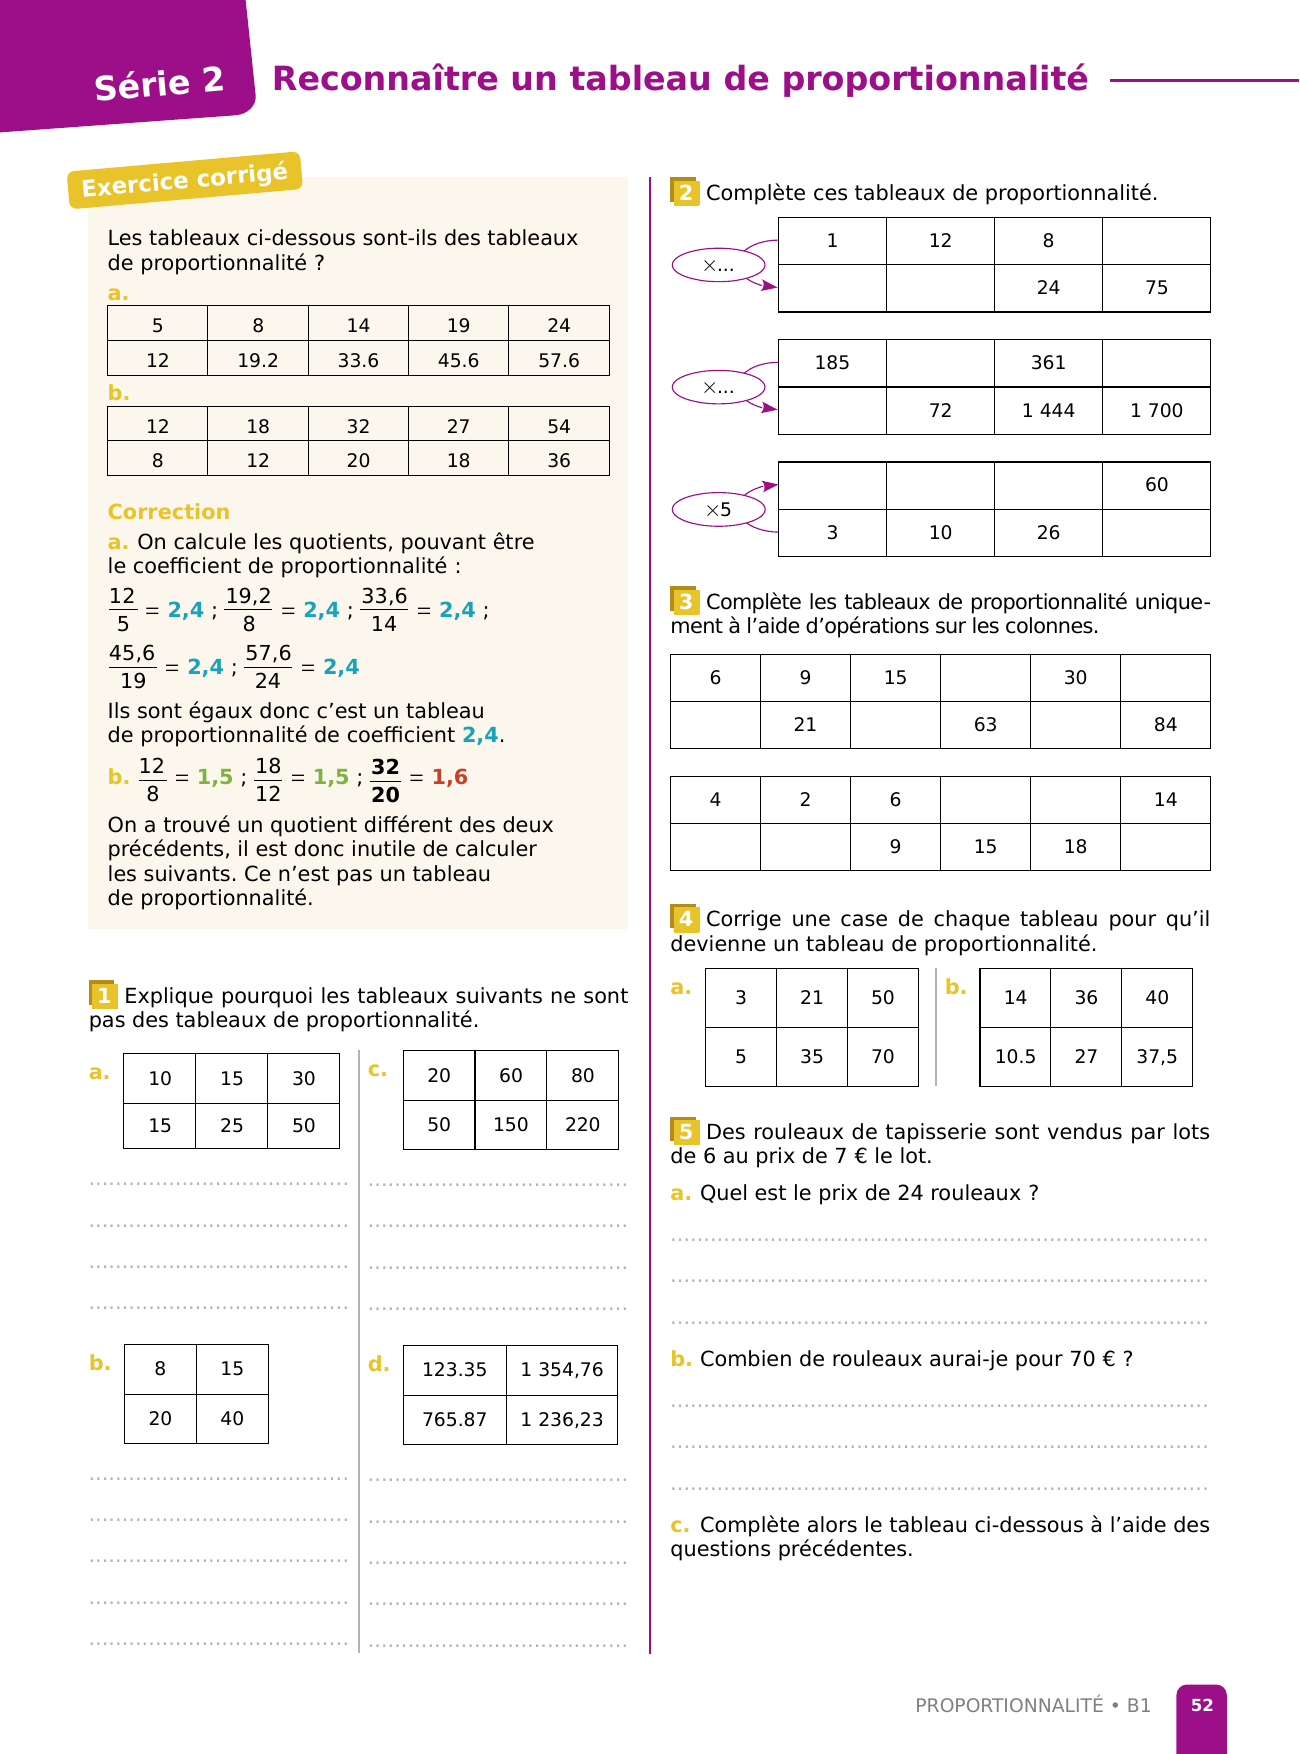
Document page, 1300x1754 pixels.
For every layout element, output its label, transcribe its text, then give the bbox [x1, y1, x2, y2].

table_cell [89, 1103, 123, 1148]
table_header 40 [1122, 969, 1192, 1027]
table_header 8 [125, 1345, 196, 1393]
table_cell [1121, 824, 1210, 870]
table_header [887, 463, 994, 508]
table_cell 1 700 [1103, 388, 1210, 434]
table_cell [937, 1027, 979, 1086]
table_cell 72 [887, 388, 994, 434]
table_header 4 [671, 777, 760, 823]
table_header [747, 241, 778, 287]
text On a trouvé un quotient différent des deux précédents, il est donc inutile de calculer les suivants. Ce n’est pas un tableau de proportionnalité. [107, 813, 609, 910]
table_cell [1103, 510, 1210, 556]
table_cell 12 [108, 341, 207, 374]
table_cell 150 [476, 1101, 546, 1149]
table_cell 220 [547, 1101, 618, 1149]
table_header [941, 777, 1030, 823]
table_header [670, 217, 778, 311]
table_cell 10,5 [981, 1028, 1050, 1086]
table_header 1 [779, 218, 886, 264]
list Complète alors le tableau ci-dessous à l’aide des questions précédentes. [670, 1513, 1211, 1561]
table_header 21 [777, 969, 847, 1027]
table_cell 50 [268, 1104, 339, 1148]
table_cell 5 [706, 1028, 776, 1086]
table_header [670, 461, 778, 556]
table_header 24 [509, 306, 609, 340]
table_cell 40 [197, 1395, 268, 1443]
table_header 6 [851, 777, 940, 823]
table_cell 75 [1103, 265, 1210, 311]
list = 1,5 ;= 1,5 ;= 1,6 [107, 753, 609, 807]
list = 2,4 ;= 2,4 [107, 642, 609, 693]
table_header 6 [671, 655, 760, 701]
table_header 8 [995, 218, 1102, 264]
table_cell 18 [409, 441, 508, 475]
subtitle Complète les tableaux de proportionnalité unique­ment à l’aide d’opérations sur les colonnes. [670, 586, 1211, 639]
table_cell 33,6 [309, 341, 408, 374]
table_header 1 354,76 [507, 1346, 617, 1394]
table_header 60 [1103, 463, 1210, 508]
table_cell 12 [208, 441, 308, 475]
table_cell 24 [995, 265, 1102, 311]
table_header [747, 363, 778, 409]
table_cell 1 444 [995, 388, 1102, 434]
table_cell 18 [1031, 824, 1120, 870]
table_cell 57,6 [509, 341, 609, 374]
table_header 123,35 [404, 1346, 506, 1394]
table_header 185 [779, 340, 886, 386]
table_header [941, 655, 1030, 701]
table_header 30 [268, 1054, 339, 1103]
table_header 15 [197, 1345, 268, 1393]
table_header 30 [1031, 655, 1120, 701]
table_header 3 [706, 969, 776, 1027]
text Correction [107, 500, 609, 524]
table_cell 9 [851, 824, 940, 870]
list = 2,4 ;= 2,4 ;= 2,4 ; [107, 584, 609, 636]
table_header 15 [196, 1054, 267, 1103]
table_cell [779, 265, 886, 311]
table_header [887, 340, 994, 386]
table_header [1193, 969, 1210, 1027]
table_cell 35 [777, 1028, 847, 1086]
table_cell 25 [196, 1104, 267, 1148]
table_header 14 [981, 969, 1050, 1027]
table_cell [670, 1027, 705, 1086]
table_header 80 [547, 1051, 618, 1100]
list Ils sont égaux donc c’est un tableau de proportionnalité de coefficient 2,4. [107, 699, 609, 748]
table_cell 84 [1121, 702, 1210, 748]
table_cell 70 [848, 1028, 918, 1086]
table_header 12 [887, 218, 994, 264]
table_cell 37,5 [1122, 1028, 1192, 1086]
table_header 8 [208, 306, 308, 340]
table_header 10 [124, 1054, 195, 1103]
table_cell 1 236,23 [507, 1396, 617, 1444]
table_header b. [937, 968, 979, 1027]
table_header 2 [761, 777, 850, 823]
table_cell [89, 1394, 124, 1443]
table_header 18 [208, 407, 308, 440]
table_header [995, 463, 1102, 508]
table_cell [671, 824, 760, 870]
table_header a. [670, 968, 705, 1027]
text Les tableaux ci-dessous sont-ils des tableaux de proportionnalité ? [107, 226, 609, 275]
table_header 20 [404, 1051, 474, 1100]
table_cell [671, 702, 760, 748]
table_cell 8 [108, 441, 207, 475]
table_header 361 [995, 340, 1102, 386]
table_cell 15 [124, 1104, 195, 1148]
table_cell [368, 1395, 403, 1444]
table_header 14 [1121, 777, 1210, 823]
table_cell 3 [779, 510, 886, 556]
table_cell 765,87 [404, 1396, 506, 1444]
table_header [1103, 340, 1210, 386]
table_cell 21 [761, 702, 850, 748]
table_cell [368, 1100, 403, 1149]
table_cell 20 [309, 441, 408, 475]
table_header [368, 1345, 403, 1394]
table_cell [1193, 1028, 1210, 1086]
table_cell 45,6 [409, 341, 508, 374]
table_header [748, 486, 778, 531]
table_cell [919, 1027, 935, 1086]
subtitle Explique pourquoi les tableaux suivants ne sont pas des tableaux de proportionnalité. [88, 980, 629, 1033]
table_header 5 [108, 306, 207, 340]
subtitle Des rouleaux de tapisserie sont vendus par lots de 6 au prix de 7 € le lot. [670, 1117, 1211, 1169]
table_header 14 [309, 306, 408, 340]
table_header 50 [848, 969, 918, 1027]
table_header 27 [409, 407, 508, 440]
table_cell [851, 702, 940, 748]
table_header 12 [108, 407, 207, 440]
table_header [670, 339, 778, 434]
table_cell 27 [1051, 1028, 1121, 1086]
table_header 60 [476, 1051, 546, 1100]
table_header [1031, 777, 1120, 823]
subtitle Complète ces tableaux de proportionnalité. [696, 177, 1211, 205]
table_cell 63 [941, 702, 1030, 748]
table_header 15 [851, 655, 940, 701]
table_cell 26 [995, 510, 1102, 556]
table_cell [1031, 702, 1120, 748]
table_header 36 [1051, 969, 1121, 1027]
table_cell [887, 265, 994, 311]
table_cell 19,2 [208, 341, 308, 374]
table_header 32 [309, 407, 408, 440]
table_header 9 [761, 655, 850, 701]
table_header [1103, 218, 1210, 264]
list Combien de rouleaux aurai-je pour 70 € ? [670, 1347, 1211, 1371]
table_header [779, 463, 886, 508]
table_cell 36 [509, 441, 609, 475]
table_cell 20 [125, 1395, 196, 1443]
table_header [89, 1053, 123, 1103]
list Quel est le prix de 24 rouleaux ? [670, 1181, 1211, 1205]
table_cell 50 [404, 1101, 474, 1149]
table_header [919, 968, 935, 1027]
table_header [368, 1050, 403, 1100]
table_header 54 [509, 407, 609, 440]
table_cell [761, 824, 850, 870]
table_cell [779, 388, 886, 434]
list On calcule les quotients, pouvant être le coefficient de proportionnalité : [107, 530, 609, 578]
subtitle Corrige une case de chaque tableau pour qu’il devienne un tableau de proportionnalité. [670, 904, 1211, 956]
table_header [89, 1344, 124, 1393]
table_cell 10 [887, 510, 994, 556]
table_header 19 [409, 306, 508, 340]
table_header [1121, 655, 1210, 701]
table_cell 15 [941, 824, 1030, 870]
